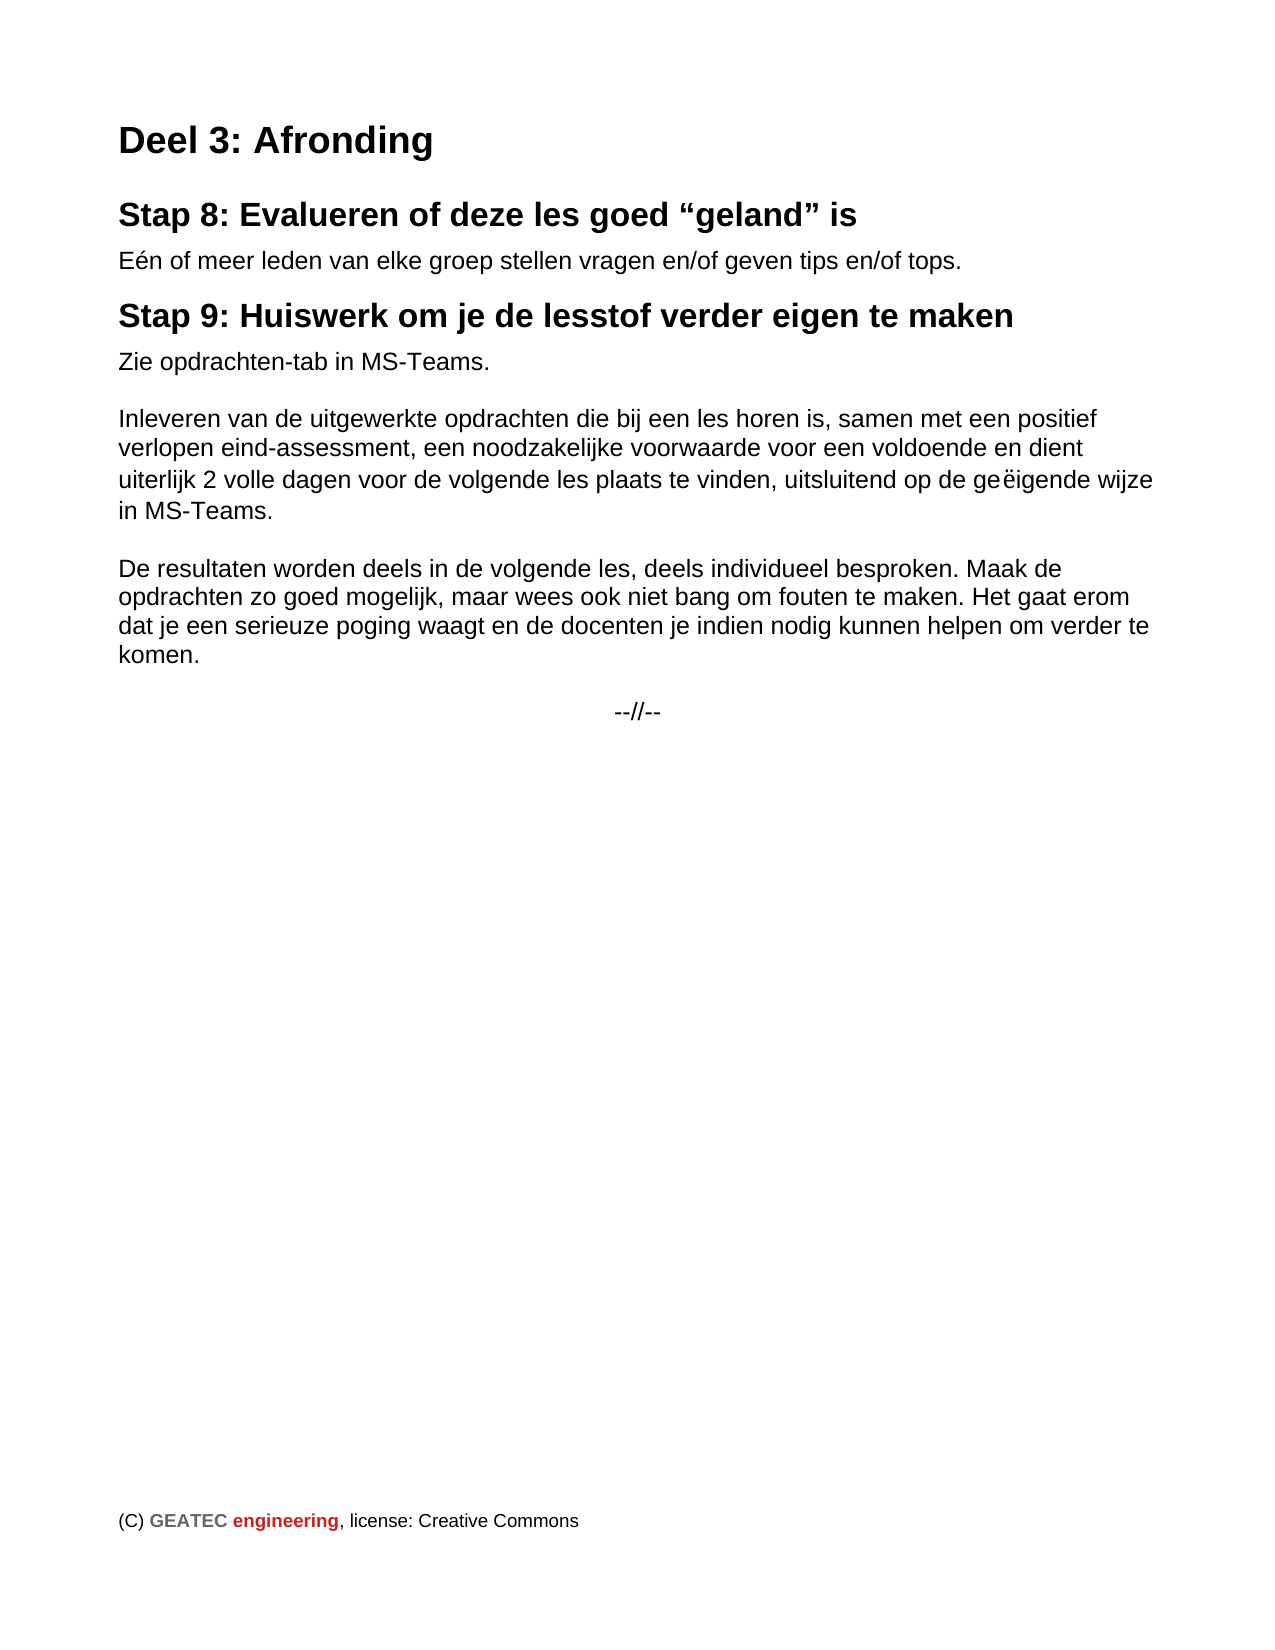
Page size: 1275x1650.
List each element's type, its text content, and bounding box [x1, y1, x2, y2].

text --//-- [118, 697, 1157, 726]
subtitle Deel 3: Afronding [118, 118, 1157, 162]
text Eén of meer leden van elke groep stellen vragen en/of geven tips en/of tops. [118, 246, 1157, 275]
text Zie opdrachten-tab in MS-Teams. Inleveren van de uitgewerkte opdrachten die bij een les horen is, samen met een positief verlopen eind-assessment, een noodzakelijke voorwaarde voor een voldoende en dient uiterlijk 2 volle dagen voor de volgende les plaats te vinden, uitsluitend op de geëigende wijze in MS-Teams. De resultaten worden deels in de volgende les, deels individueel besproken. Maak de opdrachten zo goed mogelijk, maar wees ook niet bang om fouten te maken. Het gaat erom dat je een serieuze poging waagt en de docenten je indien nodig kunnen helpen om verder te komen. [118, 347, 1157, 668]
subtitle Stap 8: Evalueren of deze les goed “geland” is [118, 195, 1157, 234]
subtitle Stap 9: Huiswerk om je de lesstof verder eigen te maken [118, 296, 1157, 334]
